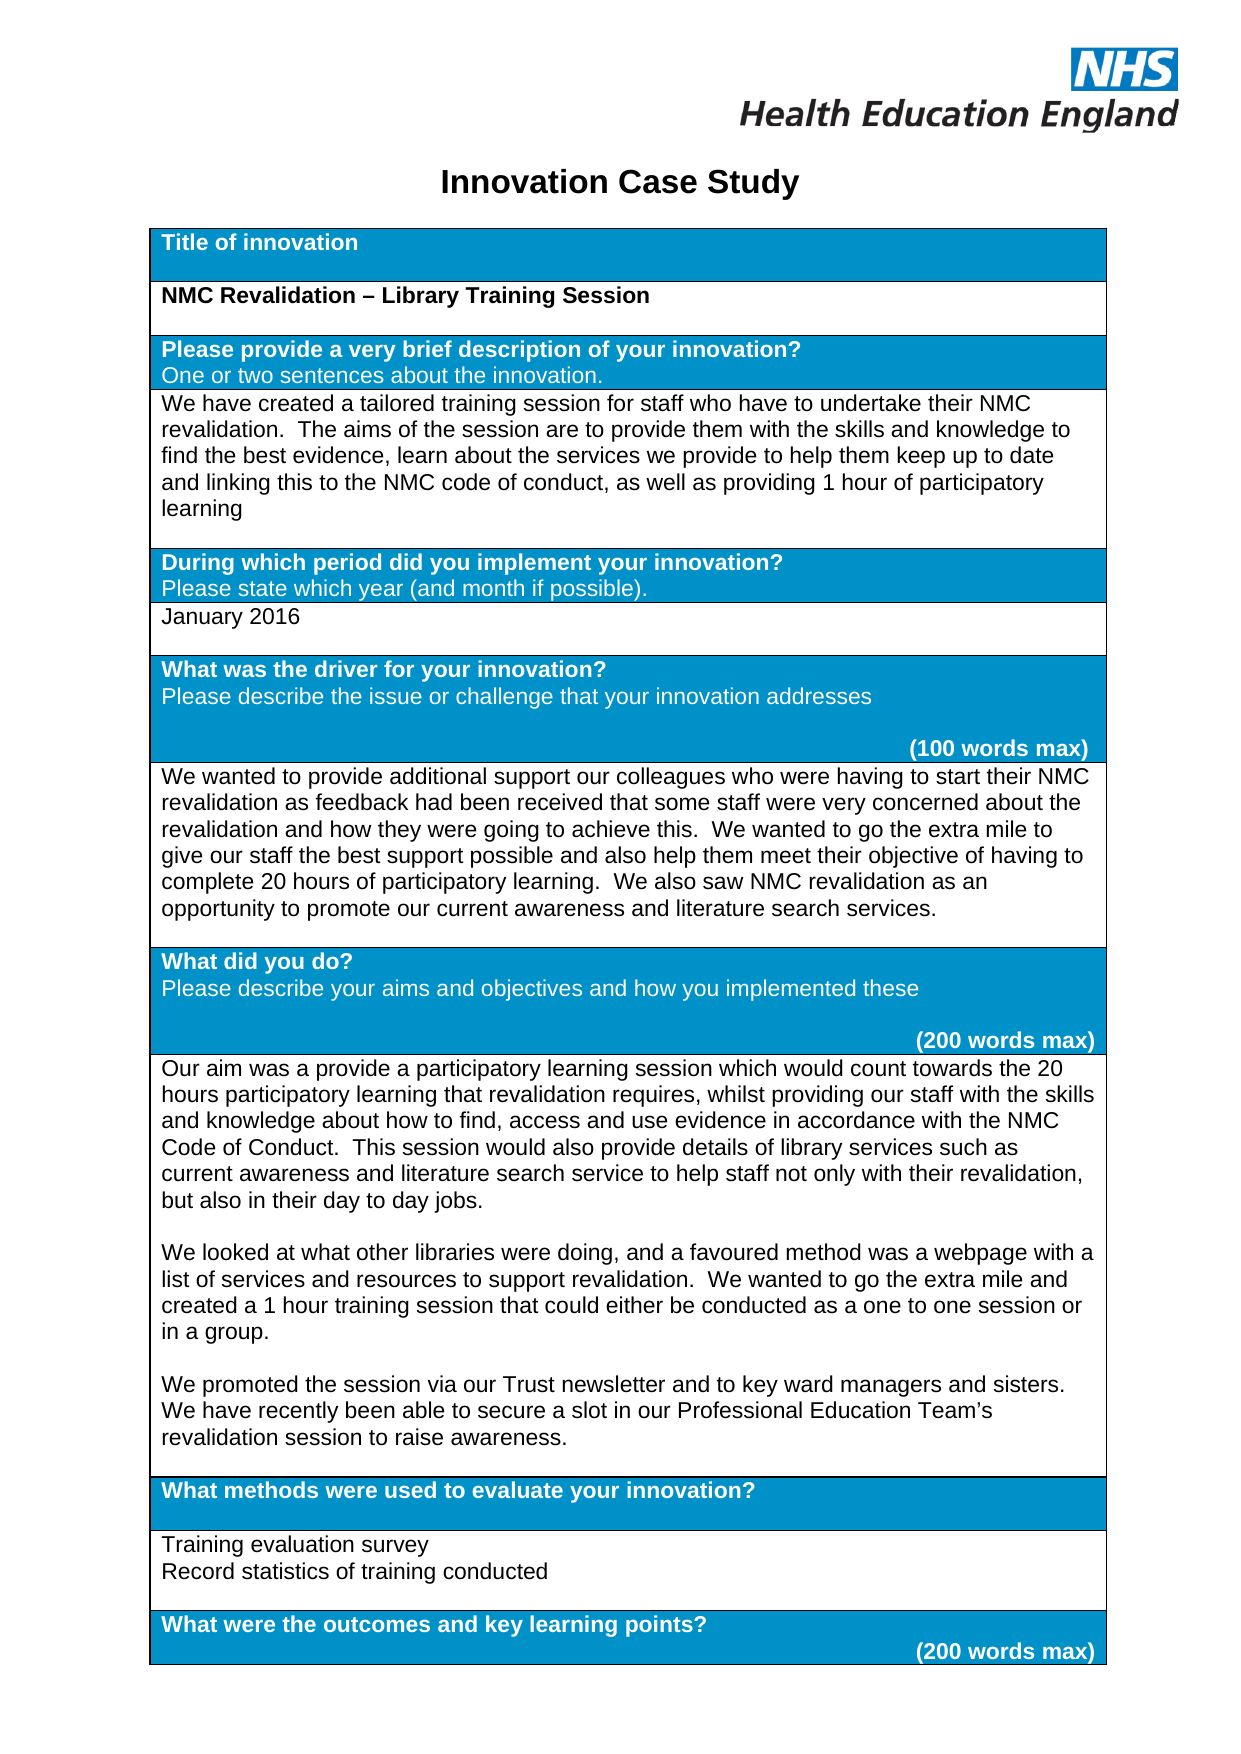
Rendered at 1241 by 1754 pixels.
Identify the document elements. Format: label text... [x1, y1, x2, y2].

table_cell What were the outcomes and key learning points? (200 words max) [151, 1611, 1106, 1664]
table_cell Please provide a very brief description of your innovation? One or two sentences about the innovation. [151, 336, 1106, 389]
table_cell What was the driver for your innovation? Please describe the issue or challenge that your innovation addresses (100 words max) [151, 656, 1106, 762]
table_cell What did you do? Please describe your aims and objectives and how you implemented these (200 words max) [151, 948, 1106, 1054]
table_cell Training evaluation survey Record statistics of training conducted [151, 1531, 1106, 1610]
table_cell We have created a tailored training session for staff who have to undertake their NMC revalidation. The aims of the session are to provide them with the skills and knowledge to find the best evidence, learn about the services we provide to help them keep up to date and linking this to the NMC code of conduct, as well as providing 1 hour of participatory learning [151, 390, 1106, 548]
text Innovation Case Study [150, 118, 1090, 201]
table_cell NMC Revalidation – Library Training Session [151, 282, 1106, 335]
table_cell We wanted to provide additional support our colleagues who were having to start their NMC revalidation as feedback had been received that some staff were very concerned about the revalidation and how they were going to achieve this. We wanted to go the extra mile to give our staff the best support possible and also help them meet their objective of having to complete 20 hours of participatory learning. We also saw NMC revalidation as an opportunity to promote our current awareness and literature search services. [151, 763, 1106, 947]
table_header Title of innovation [151, 229, 1106, 281]
table_cell January 2016 [151, 603, 1106, 655]
table_cell During which period did you implement your innovation? Please state which year (and month if possible). [151, 549, 1106, 602]
table_cell Our aim was a provide a participatory learning session which would count towards the 20 hours participatory learning that revalidation requires, whilst providing our staff with the skills and knowledge about how to find, access and use evidence in accordance with the NMC Code of Conduct. This session would also provide details of library services such as current awareness and literature search service to help staff not only with their revalidation, but also in their day to day jobs. We looked at what other libraries were doing, and a favoured method was a webpage with a list of services and resources to support revalidation. We wanted to go the extra mile and created a 1 hour training session that could either be conducted as a one to one session or in a group. We promoted the session via our Trust newsletter and to key ward managers and sisters. We have recently been able to secure a slot in our Professional Education Team’s revalidation session to raise awareness. [151, 1055, 1106, 1476]
table_cell What methods were used to evaluate your innovation? [151, 1478, 1106, 1530]
